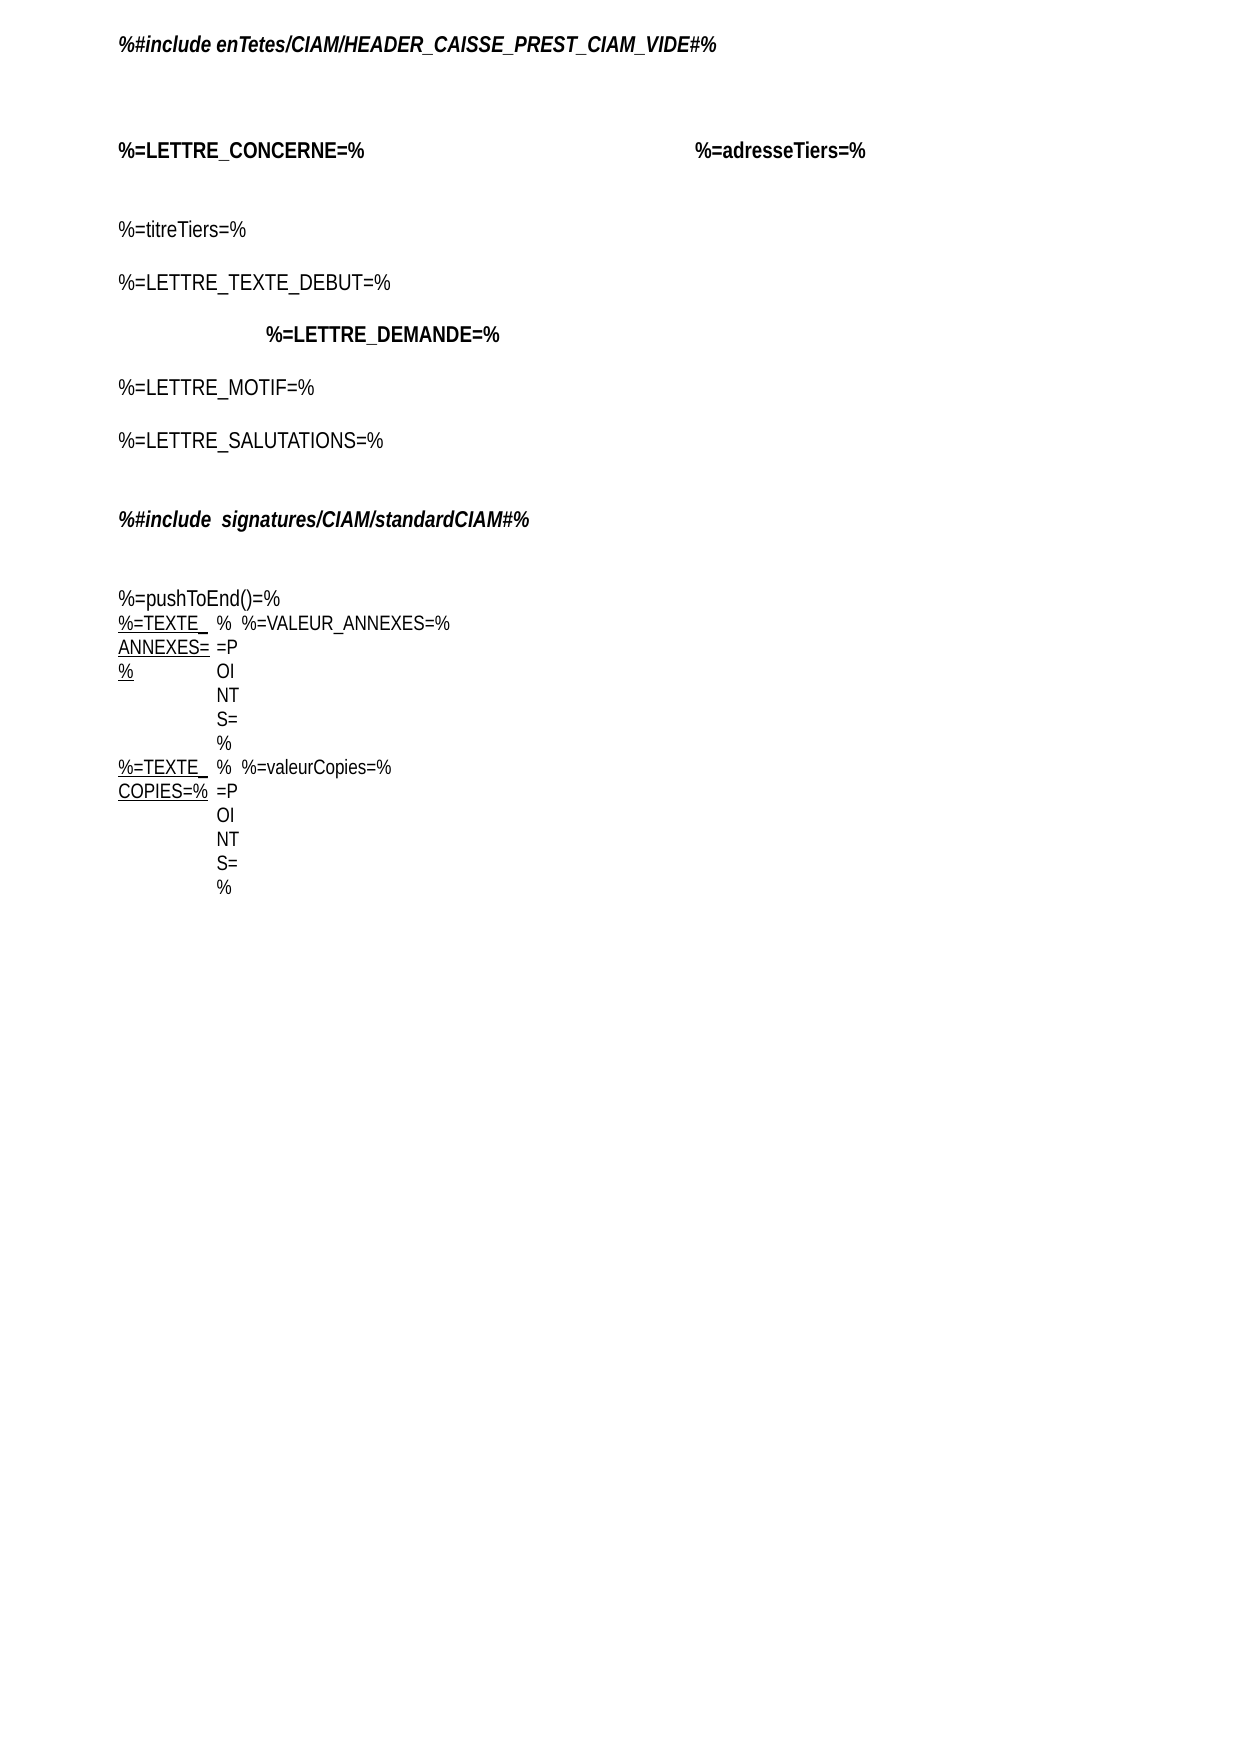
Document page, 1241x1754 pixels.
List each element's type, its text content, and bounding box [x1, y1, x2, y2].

table_cell %=valeurCopies=% [241, 755, 1123, 898]
table_header %=POINTS=% [216, 611, 241, 755]
text %#include enTetes/CIAM/HEADER_CAISSE_PREST_CIAM_VIDE#% [118, 31, 1122, 58]
text %=LETTRE_MOTIF=% [118, 374, 1122, 400]
text %#include signatures/CIAM/standardCIAM#% [118, 506, 1122, 532]
table_header %=LETTRE_CONCERNE=% [118, 137, 695, 163]
text %=LETTRE_TEXTE_DEBUT=% [118, 268, 1122, 295]
table_header %=adresseTiers=% [695, 137, 1122, 163]
text %=LETTRE_SALUTATIONS=% [118, 427, 1122, 453]
table_cell %=TEXTE_COPIES=% [118, 755, 216, 898]
table_header %=TEXTE_ANNEXES=% [118, 611, 216, 755]
table_cell %=POINTS=% [216, 755, 241, 898]
text %=LETTRE_DEMANDE=% [118, 321, 1122, 347]
text %=pushToEnd()=% [118, 585, 1122, 611]
table_header %=VALEUR_ANNEXES=% [241, 611, 1123, 755]
text %=titreTiers=% [118, 216, 1122, 242]
